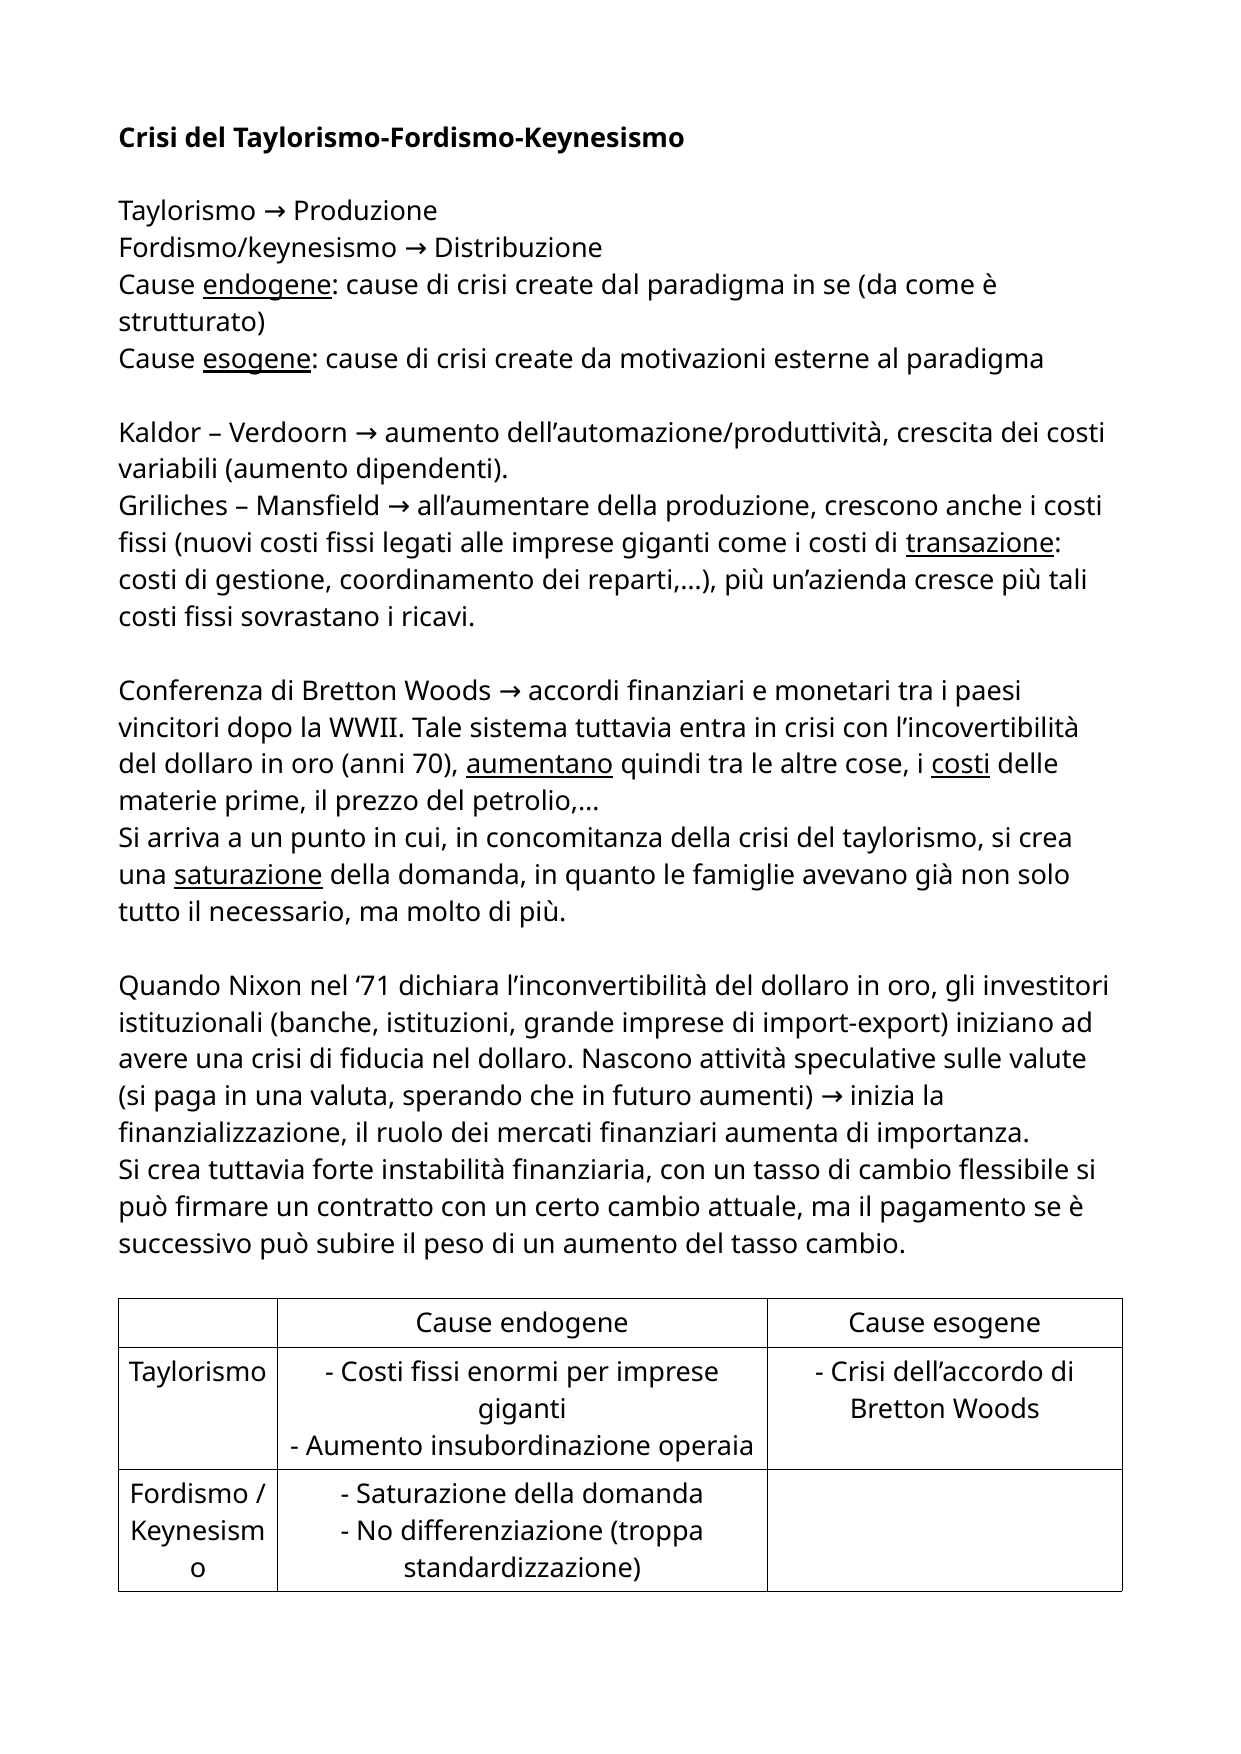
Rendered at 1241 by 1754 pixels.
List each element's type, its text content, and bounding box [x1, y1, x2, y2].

table_cell [768, 1470, 1122, 1591]
text Fordismo/keynesismo → Distribuzione [118, 229, 1122, 266]
table_cell Fordismo / Keynesismo [119, 1470, 277, 1591]
text Cause esogene: cause di crisi create da motivazioni esterne al paradigma [118, 339, 1122, 376]
text Quando Nixon nel ‘71 dichiara l’inconvertibilità del dollaro in oro, gli investitori istituzionali (banche, istituzioni, grande imprese di import-export) iniziano ad avere una crisi di fiducia nel dollaro. Nascono attività speculative sulle valute (si paga in una valuta, sperando che in futuro aumenti) → inizia la finanzializzazione, il ruolo dei mercati finanziari aumenta di importanza. [118, 966, 1122, 1151]
text Kaldor – Verdoorn → aumento dell’automazione/produttività, crescita dei costi variabili (aumento dipendenti). [118, 413, 1122, 487]
table_header [119, 1299, 277, 1347]
text Si arriva a un punto in cui, in concomitanza della crisi del taylorismo, si crea una saturazione della domanda, in quanto le famiglie avevano già non solo tutto il necessario, ma molto di più. [118, 819, 1122, 929]
table_header Cause endogene [278, 1299, 767, 1347]
table_cell - Saturazione della domanda - No differenziazione (troppa standardizzazione) [278, 1470, 767, 1591]
table_cell Taylorismo [119, 1348, 277, 1469]
table_cell - Crisi dell’accordo di Bretton Woods [768, 1348, 1122, 1469]
text Si crea tuttavia forte instabilità finanziaria, con un tasso di cambio flessibile si può firmare un contratto con un certo cambio attuale, ma il pagamento se è successivo può subire il peso di un aumento del tasso cambio. [118, 1151, 1122, 1261]
text Cause endogene: cause di crisi create dal paradigma in se (da come è strutturato) [118, 266, 1122, 339]
text Crisi del Taylorismo-Fordismo-Keynesismo [118, 118, 1122, 155]
text Griliches – Mansfield → all’aumentare della produzione, crescono anche i costi fissi (nuovi costi fissi legati alle imprese giganti come i costi di transazione: costi di gestione, coordinamento dei reparti,…), più un’azienda cresce più tali costi fissi sovrastano i ricavi. [118, 487, 1122, 634]
text Taylorismo → Produzione [118, 192, 1122, 229]
table_cell - Costi fissi enormi per imprese giganti - Aumento insubordinazione operaia [278, 1348, 767, 1469]
table_header Cause esogene [768, 1299, 1122, 1347]
text Conferenza di Bretton Woods → accordi finanziari e monetari tra i paesi vincitori dopo la WWII. Tale sistema tuttavia entra in crisi con l’incovertibilità del dollaro in oro (anni 70), aumentano quindi tra le altre cose, i costi delle materie prime, il prezzo del petrolio,… [118, 671, 1122, 819]
